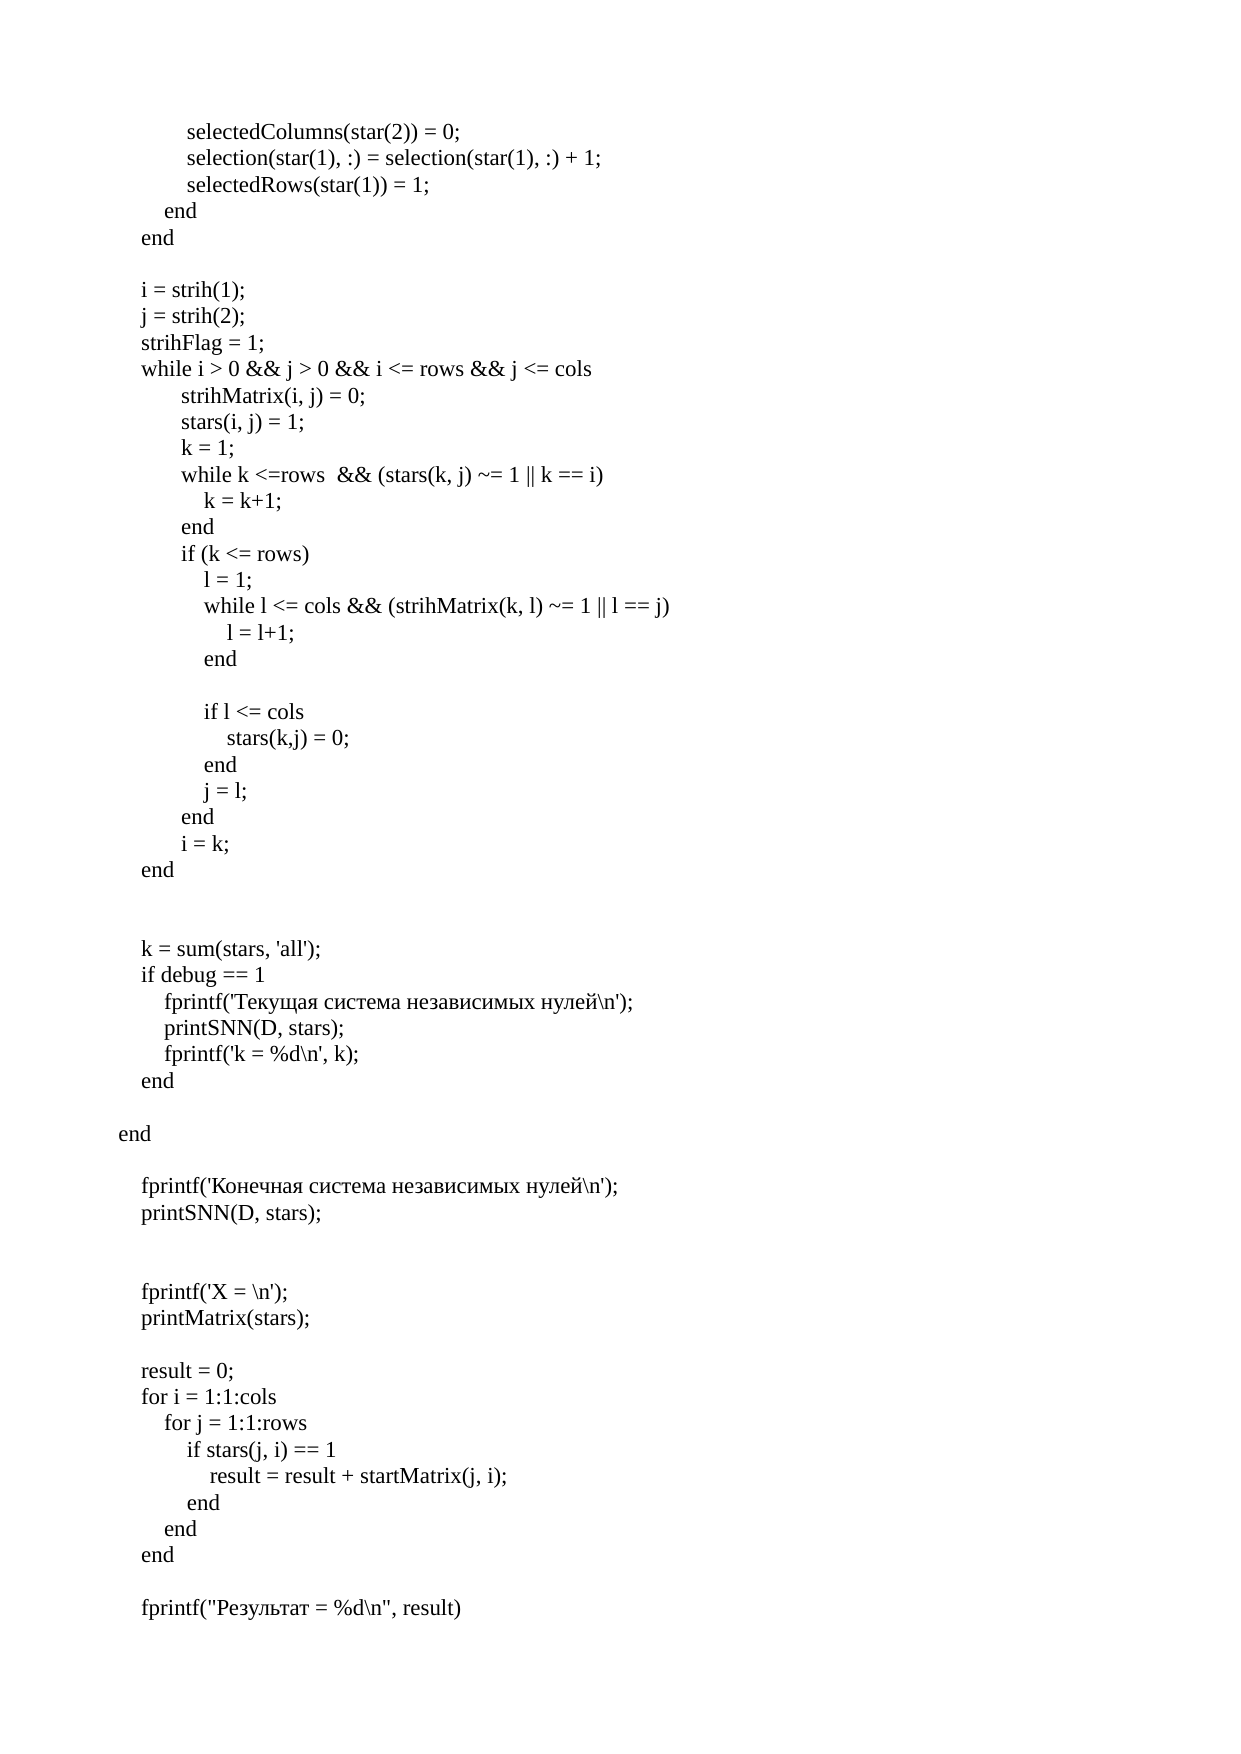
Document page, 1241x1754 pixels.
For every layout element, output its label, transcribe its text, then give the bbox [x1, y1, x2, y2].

table_header selectedColumns(star(2)) = 0; selection(star(1), :) = selection(star(1), :) + 1; selectedRows(star(1)) = 1; end end i = strih(1); j = strih(2); strihFlag = 1; while i > 0 && j > 0 && i <= rows && j <= cols strihMatrix(i, j) = 0; stars(i, j) = 1; k = 1; while k <=rows && (stars(k, j) ~= 1 || k == i) k = k+1; end if (k <= rows) l = 1; while l <= cols && (strihMatrix(k, l) ~= 1 || l == j) l = l+1; end if l <= cols stars(k,j) = 0; end j = l; end i = k; end k = sum(stars, 'all'); if debug == 1 fprintf('Текущая система независимых нулей\n'); printSNN(D, stars); fprintf('k = %d\n', k); end end fprintf('Конечная система независимых нулей\n'); printSNN(D, stars); fprintf('X = \n'); printMatrix(stars); result = 0; for i = 1:1:cols for j = 1:1:rows if stars(j, i) == 1 result = result + startMatrix(j, i); end end end fprintf("Результат = %d\n", result) [118, 118, 1122, 1620]
